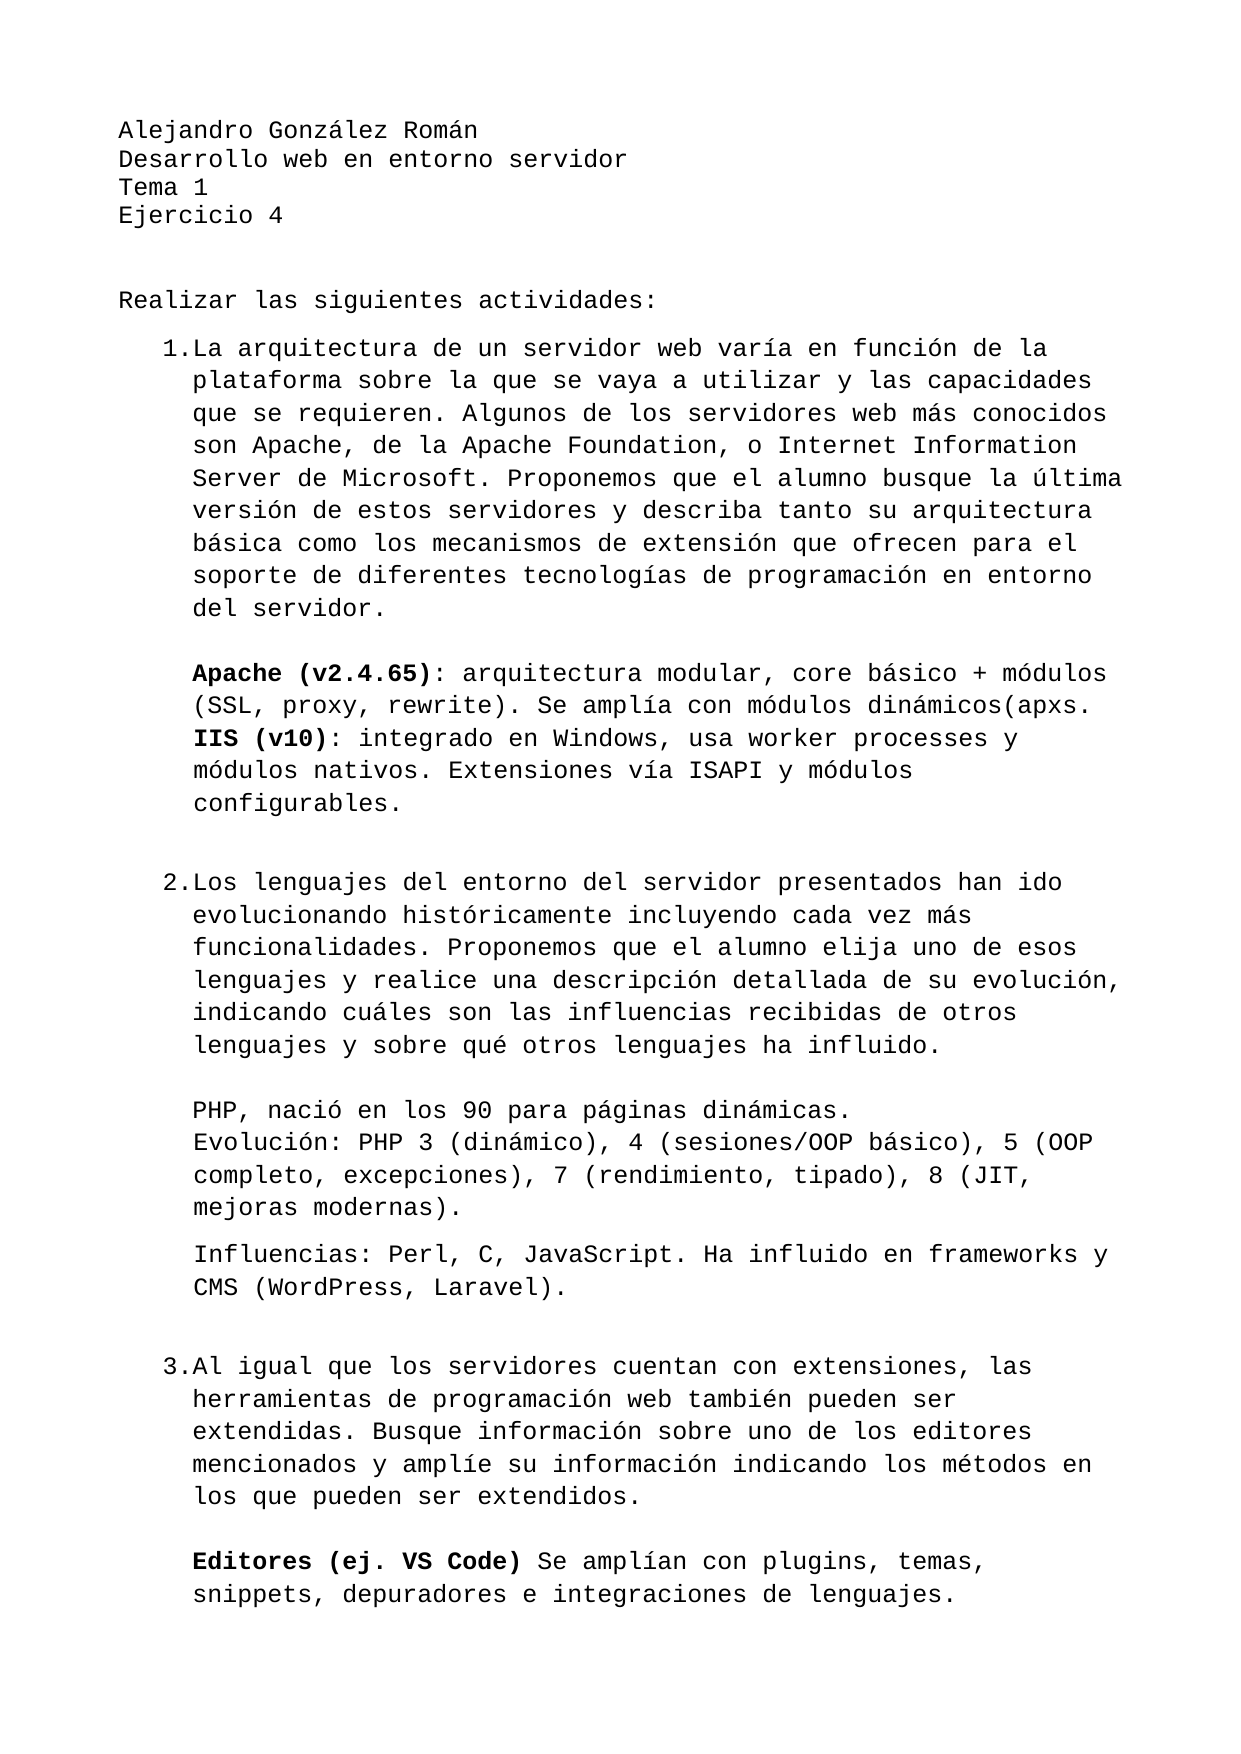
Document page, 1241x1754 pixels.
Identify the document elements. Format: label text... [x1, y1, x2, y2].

list Al igual que los servidores cuentan con extensiones, las herramientas de programación web también pueden ser extendidas. Busque información sobre uno de los editores mencionados y amplíe su información indicando los métodos en los que pueden ser extendidos. [162, 1354, 1122, 1512]
list Evolución: PHP 3 (dinámico), 4 (sesiones/OOP básico), 5 (OOP completo, excepciones), 7 (rendimiento, tipado), 8 (JIT, mejoras modernas). [164, 1130, 1122, 1223]
list La arquitectura de un servidor web varía en función de la plataforma sobre la que se vaya a utilizar y las capacidades que se requieren. Algunos de los servidores web más conocidos son Apache, de la Apache Foundation, o Internet Information Server de Microsoft. Proponemos que el alumno busque la última versión de estos servidores y describa tanto su arquitectura básica como los mecanismos de extensión que ofrecen para el soporte de diferentes tecnologías de programación en entorno del servidor. [162, 335, 1122, 623]
list Influencias: Perl, C, JavaScript. Ha influido en frameworks y CMS (WordPress, Laravel). [164, 1242, 1122, 1303]
text Editores (ej. VS Code) Se amplían con plugins, temas, snippets, depuradores e integraciones de lenguajes. [118, 1549, 1122, 1610]
list IIS (v10): integrado en Windows, usa worker processes y módulos nativos. Extensiones vía ISAPI y módulos configurables. [164, 725, 1122, 818]
text Desarrollo web en entorno servidor [118, 146, 1122, 175]
text Alejandro González Román [118, 118, 1122, 146]
text Tema 1 [118, 175, 1122, 203]
text (SSL, proxy, rewrite). Se amplía con módulos dinámicos(apxs. [118, 693, 1122, 721]
text Realizar las siguientes actividades: [118, 288, 1122, 316]
text PHP, nació en los 90 para páginas dinámicas. [118, 1097, 1122, 1126]
text Apache (v2.4.65): arquitectura modular, core básico + módulos [118, 660, 1122, 688]
text Ejercicio 4 [118, 203, 1122, 231]
list Los lenguajes del entorno del servidor presentados han ido evolucionando históricamente incluyendo cada vez más funcionalidades. Proponemos que el alumno elija uno de esos lenguajes y realice una descripción detallada de su evolución, indicando cuáles son las influencias recibidas de otros lenguajes y sobre qué otros lenguajes ha influido. [162, 870, 1122, 1061]
